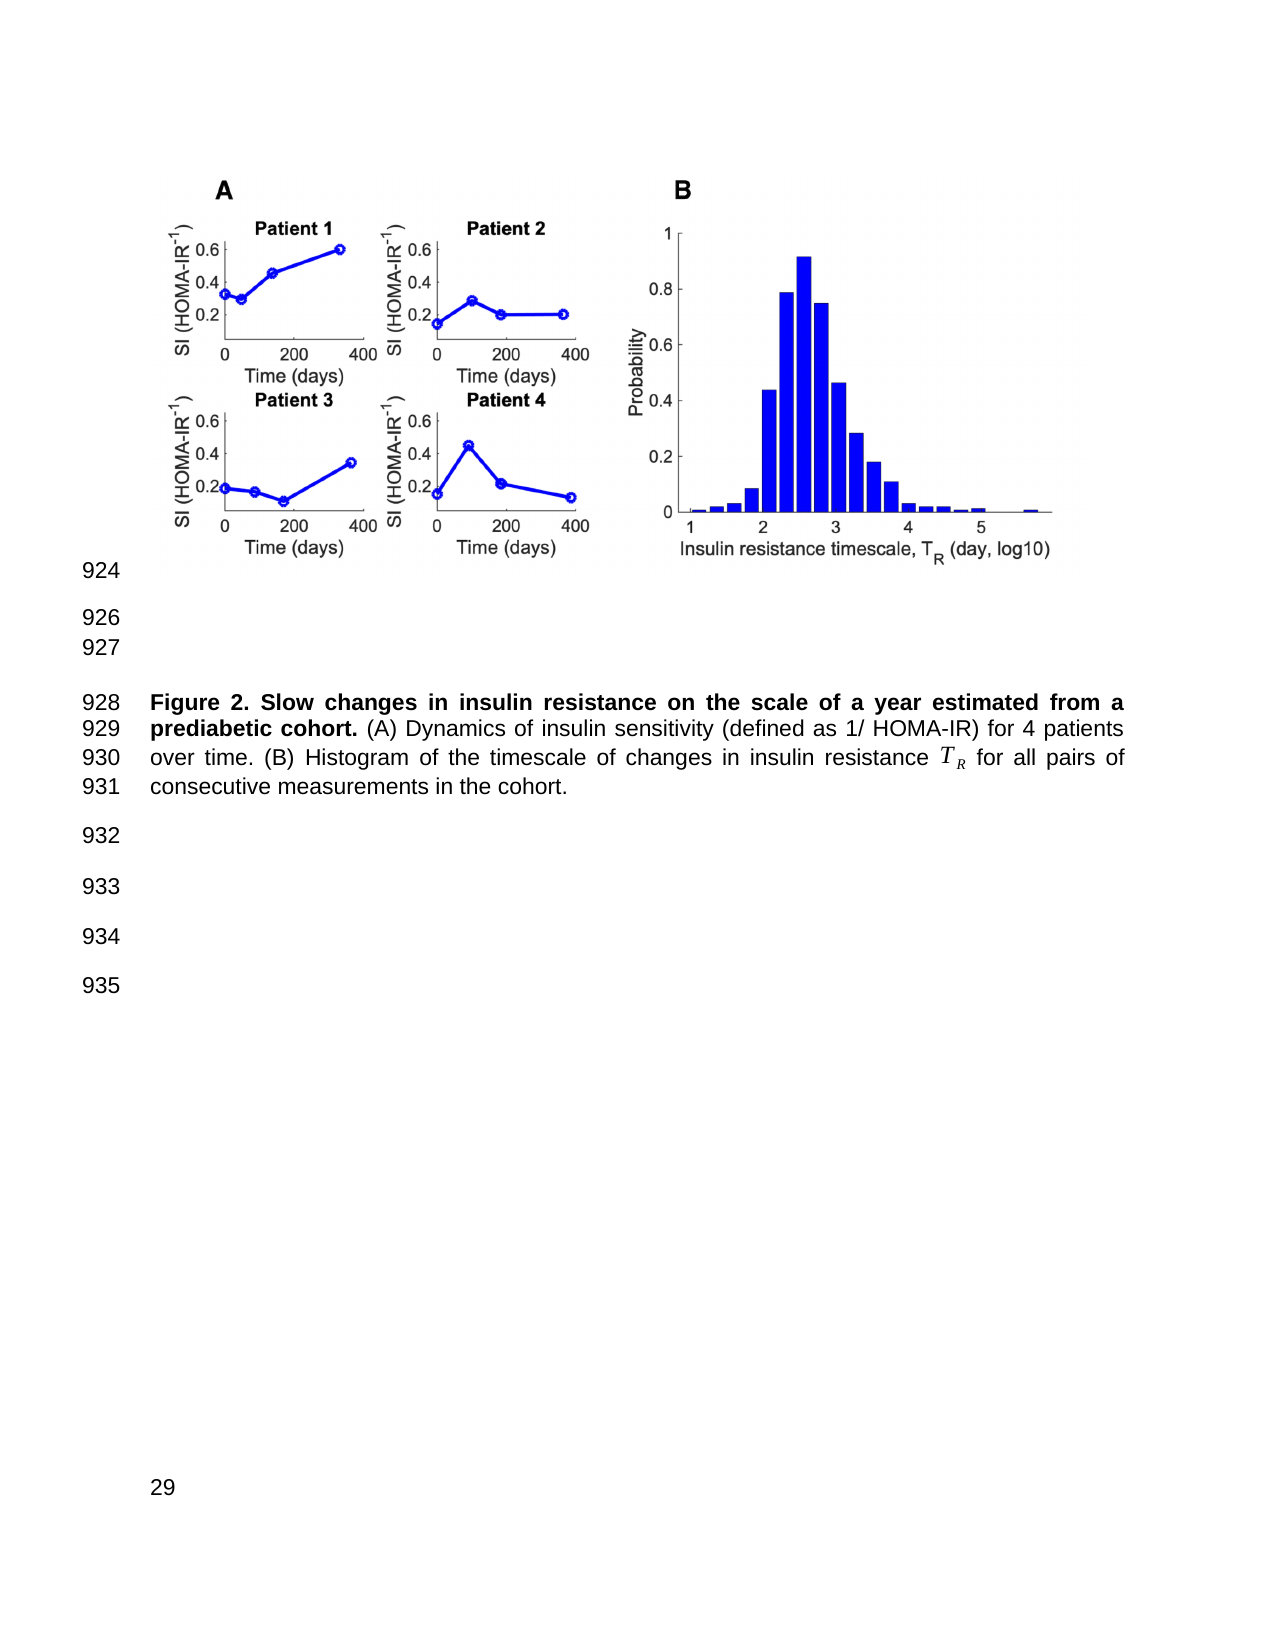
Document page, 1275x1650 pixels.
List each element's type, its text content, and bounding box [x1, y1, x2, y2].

text Figure 2. Slow changes in insulin resistance on the scale of a year estimated from a prediabetic cohort. (A) Dynamics of insulin sensitivity (defined as 1/ HOMA-IR) for 4 patients over time. (B) Histogram of the timescale of changes in insulin resistance for all pairs of consecutive measurements in the cohort. [150, 689, 1125, 799]
picture [150, 176, 1091, 579]
